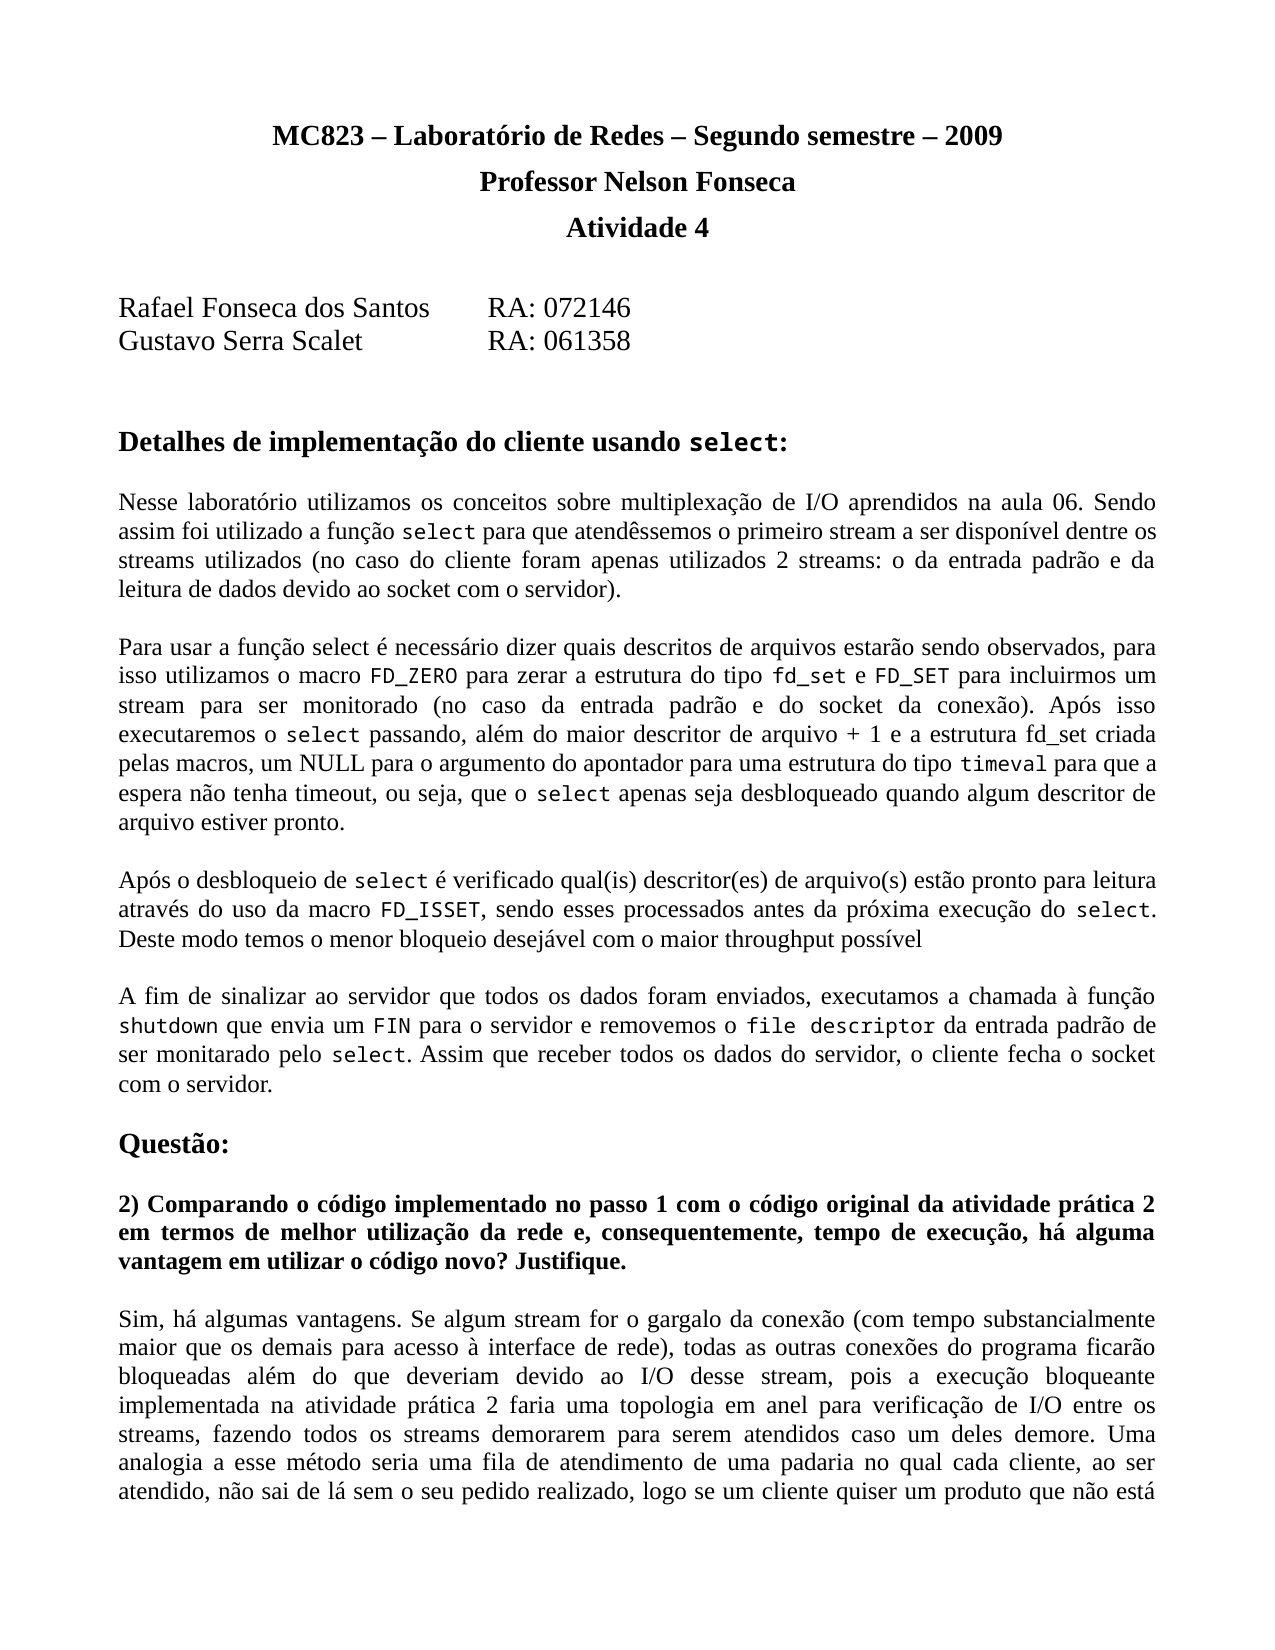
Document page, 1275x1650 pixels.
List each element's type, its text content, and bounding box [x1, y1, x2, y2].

text Professor Nelson Fonseca [118, 164, 1157, 198]
text Nesse laboratório utilizamos os conceitos sobre multiplexação de I/O aprendidos na aula 06. Sendo assim foi utilizado a função select para que atendêssemos o primeiro stream a ser disponível dentre os streams utilizados (no caso do cliente foram apenas utilizados 2 streams: o da entrada padrão e da leitura de dados devido ao socket com o servidor). [118, 487, 1157, 603]
text Detalhes de implementação do cliente usando select: [118, 424, 1157, 458]
text 2) Comparando o código implementado no passo 1 com o código original da atividade prática 2 em termos de melhor utilização da rede e, consequentemente, tempo de execução, há alguma vantagem em utilizar o código novo? Justifique. [118, 1189, 1157, 1275]
text Após o desbloqueio de select é verificado qual(is) descritor(es) de arquivo(s) estão pronto para leitura através do uso da macro FD_ISSET, sendo esses processados antes da próxima execução do select. Deste modo temos o menor bloqueio desejável com o maior throughput possível [118, 865, 1157, 952]
text Para usar a função select é necessário dizer quais descritos de arquivos estarão sendo observados, para isso utilizamos o macro FD_ZERO para zerar a estrutura do tipo fd_set e FD_SET para incluirmos um stream para ser monitorado (no caso da entrada padrão e do socket da conexão). Após isso executaremos o select passando, além do maior descritor de arquivo + 1 e a estrutura fd_set criada pelas macros, um NULL para o argumento do apontador para uma estrutura do tipo timeval para que a espera não tenha timeout, ou seja, que o select apenas seja desbloqueado quando algum descritor de arquivo estiver pronto. [118, 632, 1157, 836]
text A fim de sinalizar ao servidor que todos os dados foram enviados, executamos a chamada à função shutdown que envia um FIN para o servidor e removemos o file descriptor da entrada padrão de ser monitarado pelo select. Assim que receber todos os dados do servidor, o cliente fecha o socket com o servidor. [118, 981, 1157, 1098]
text Questão: [118, 1126, 1157, 1160]
text Gustavo Serra Scalet RA: 061358 [118, 323, 1157, 357]
text Rafael Fonseca dos Santos RA: 072146 [118, 290, 1157, 323]
text Sim, há algumas vantagens. Se algum stream for o gargalo da conexão (com tempo substancialmente maior que os demais para acesso à interface de rede), todas as outras conexões do programa ficarão bloqueadas além do que deveriam devido ao I/O desse stream, pois a execução bloqueante implementada na atividade prática 2 faria uma topologia em anel para verificação de I/O entre os streams, fazendo todos os streams demorarem para serem atendidos caso um deles demore. Uma analogia a esse método seria uma fila de atendimento de uma padaria no qual cada cliente, ao ser atendido, não sai de lá sem o seu pedido realizado, logo se um cliente quiser um produto que não está [118, 1304, 1157, 1505]
text MC823 – Laboratório de Redes – Segundo semestre – 2009 [118, 118, 1157, 152]
text Atividade 4 [118, 210, 1157, 244]
